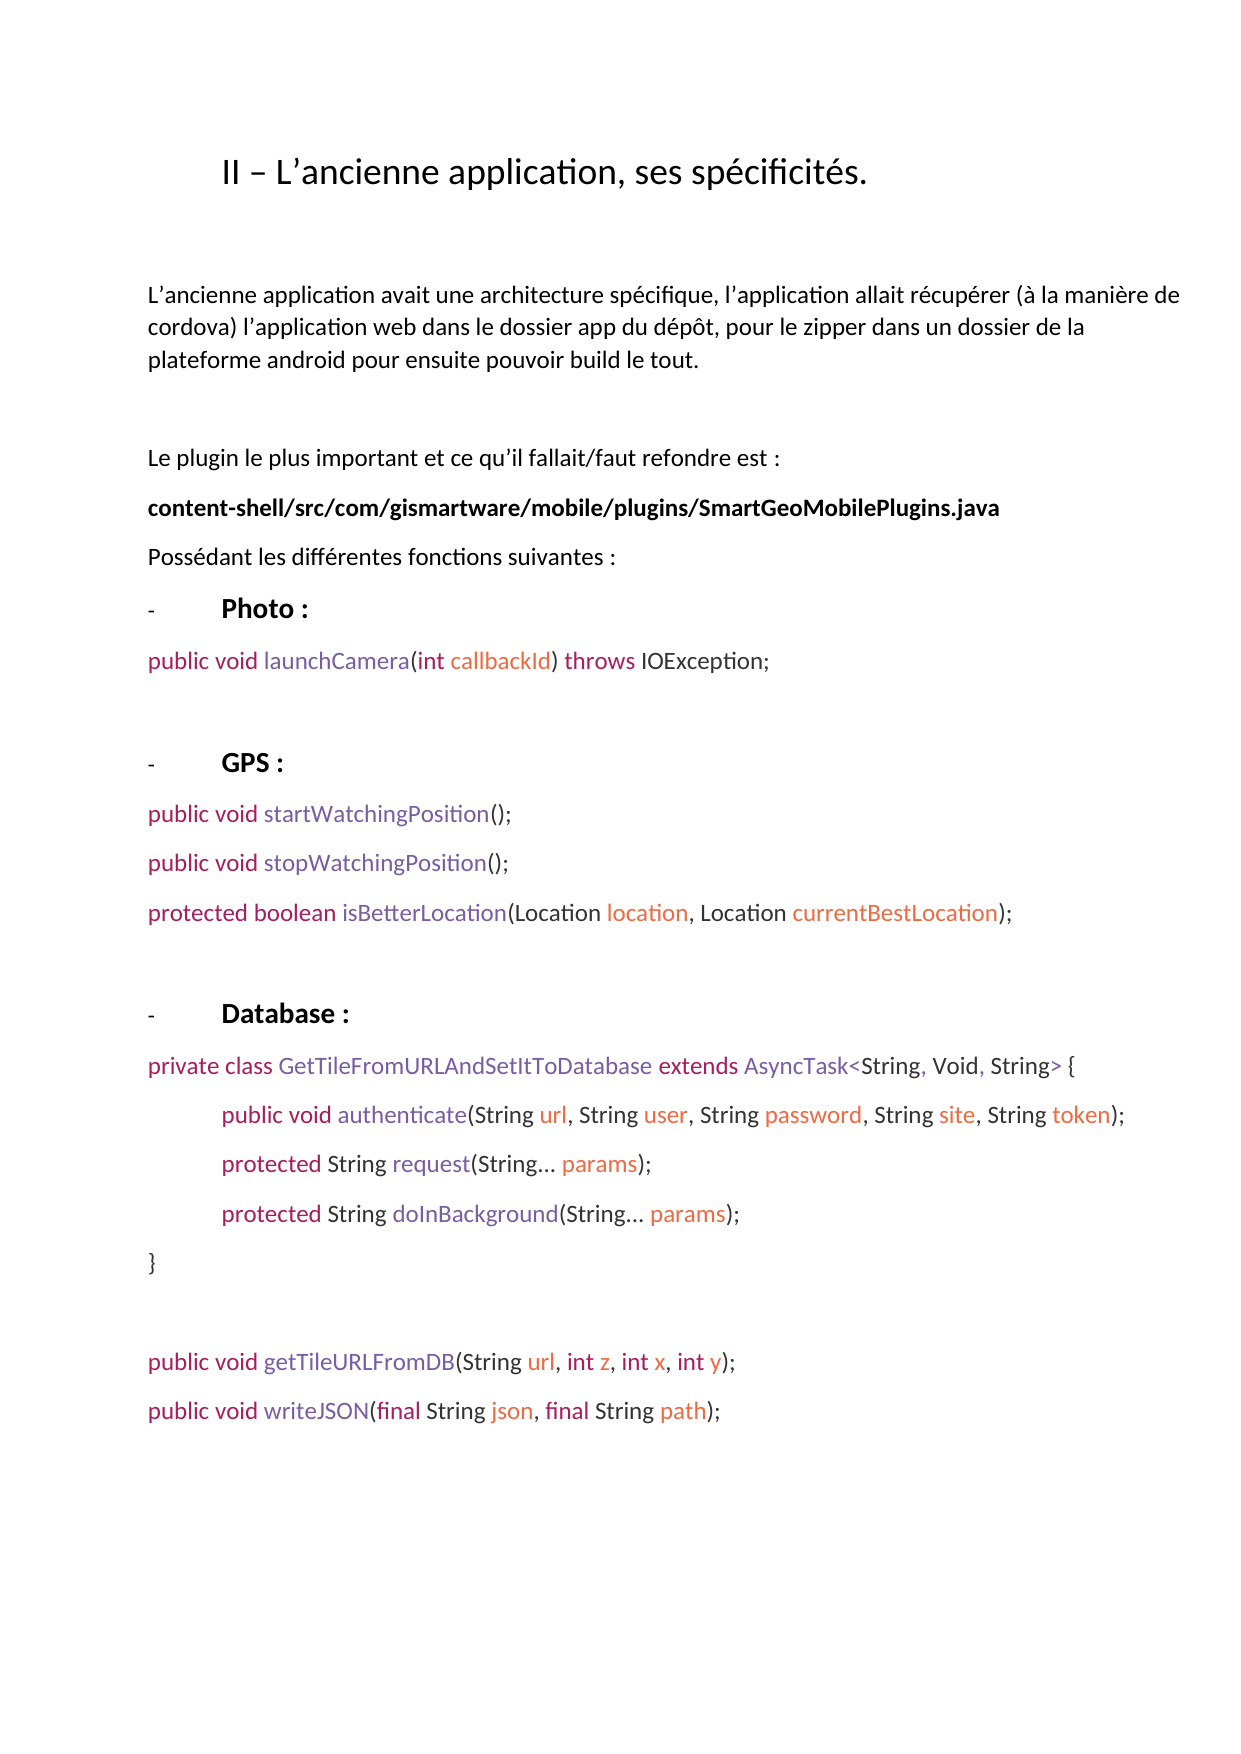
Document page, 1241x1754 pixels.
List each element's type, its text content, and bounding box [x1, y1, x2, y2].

text public void authenticate(String url, String user, String password, String site, String token); [148, 1099, 1196, 1130]
text public void stopWatchingPosition(); [148, 848, 1196, 878]
list Database : [148, 995, 1196, 1031]
text } [148, 1247, 1196, 1278]
list GPS : [148, 744, 1196, 779]
text Le plugin le plus important et ce qu’il fallait/faut refondre est : [148, 443, 1196, 473]
text private class GetTileFromURLAndSetItToDatabase extends AsyncTask<String, Void, String> { [148, 1050, 1196, 1081]
list Photo : [148, 590, 1196, 626]
text protected String request(String... params); [148, 1149, 1196, 1179]
text public void startWatchingPosition(); [148, 798, 1196, 829]
text protected boolean isBetterLocation(Location location, Location currentBestLocation); [148, 897, 1196, 927]
text protected String doInBackground(String... params); [148, 1198, 1196, 1228]
text L’ancienne application avait une architecture spécifique, l’application allait récupérer (à la manière de cordova) l’application web dans le dossier app du dépôt, pour le zipper dans un dossier de la plateforme android pour ensuite pouvoir build le tout. [148, 279, 1196, 374]
text public void writeJSON(final String json, final String path); [148, 1395, 1196, 1426]
text II – L’ancienne application, ses spécificités. [148, 148, 1196, 193]
text public void launchCamera(int callbackId) throws IOException; [148, 645, 1196, 676]
text Possédant les différentes fonctions suivantes : [148, 541, 1196, 572]
text content-shell/src/com/gismartware/mobile/plugins/SmartGeoMobilePlugins.java [148, 492, 1196, 522]
text public void getTileURLFromDB(String url, int z, int x, int y); [148, 1346, 1196, 1376]
